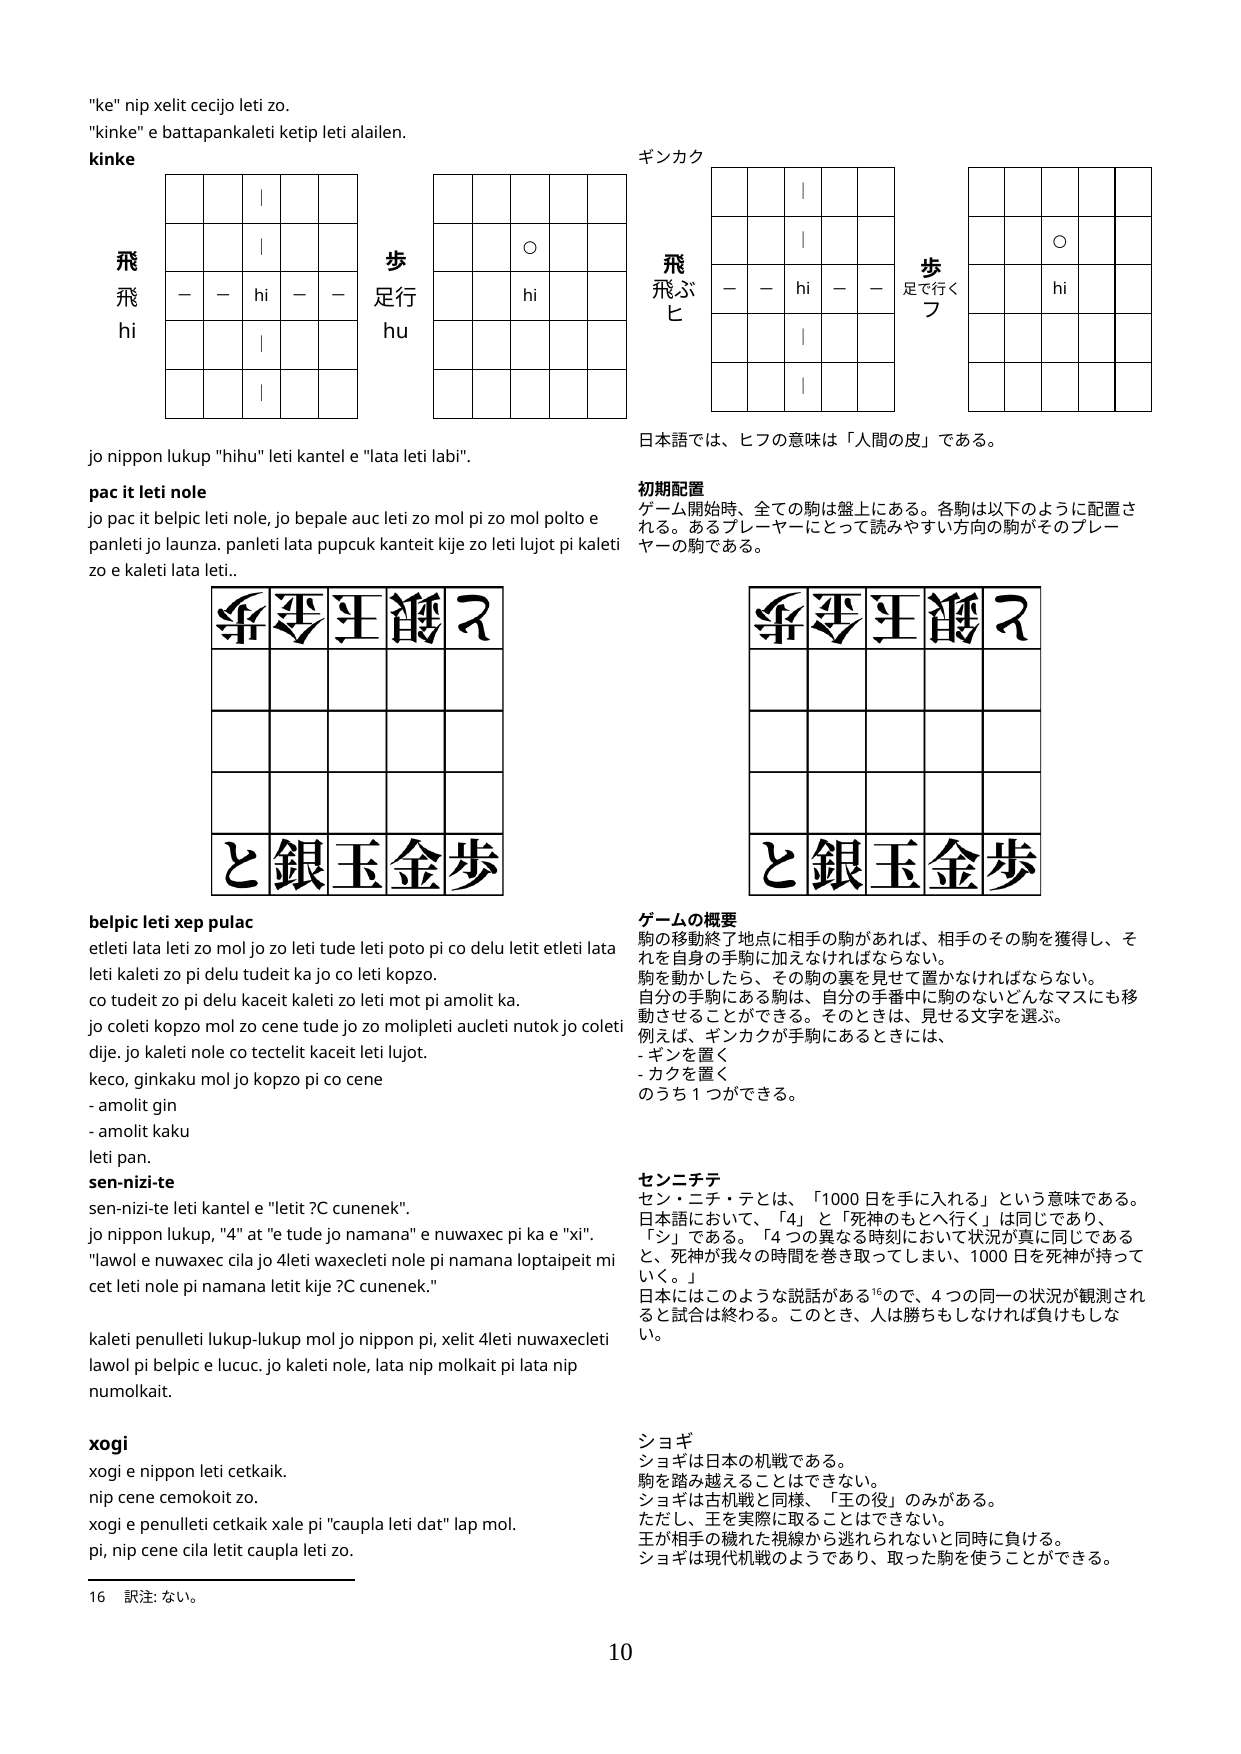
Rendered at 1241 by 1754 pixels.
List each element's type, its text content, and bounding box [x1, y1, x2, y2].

table_cell [748, 363, 784, 411]
table_cell [204, 321, 242, 369]
table_cell "ke" nip xelit cecijo leti zo. "kinke" e battapankaleti ketip leti alailen. [89, 89, 626, 148]
table_cell ｜ [243, 321, 280, 369]
table_cell [1079, 363, 1114, 411]
table_cell [89, 586, 626, 911]
table_cell [588, 321, 626, 369]
table_cell ○ [511, 224, 549, 271]
table_cell ｜ [785, 363, 821, 411]
table_cell [550, 370, 587, 417]
table_cell [511, 321, 549, 369]
table_cell [588, 224, 626, 271]
table_cell [822, 217, 857, 264]
table_cell [748, 217, 784, 264]
table_cell [281, 370, 318, 417]
table_header [588, 175, 626, 222]
table_cell [588, 272, 626, 320]
table_cell [1005, 265, 1041, 313]
table_header [1005, 168, 1041, 216]
table_cell [969, 265, 1004, 313]
table_cell [969, 363, 1004, 411]
table_cell [434, 321, 472, 369]
table_cell ｜ [785, 217, 821, 264]
picture [211, 586, 504, 896]
table_cell [550, 321, 587, 369]
table_header [822, 168, 857, 216]
table_cell － [281, 272, 318, 320]
table_header [281, 175, 318, 222]
table_cell kinke [89, 148, 626, 174]
table_cell － [166, 272, 203, 320]
table_cell [969, 217, 1004, 264]
table_cell jo nippon lukup "hihu" leti kantel e "lata leti labi". [89, 417, 626, 480]
table_cell － [748, 265, 784, 313]
table_header [858, 168, 894, 216]
table_cell hi [1042, 265, 1078, 313]
table_cell [858, 314, 894, 362]
table_header ｜ [785, 168, 821, 216]
table_cell [626, 148, 638, 480]
table_cell sen-nizi-te sen-nizi-te leti kantel e "letit ?Ⅽ cunenek". jo nippon lukup, "4" at "e tude jo namana" e nuwaxec pi ka e "xi". "lawol e nuwaxec cila jo 4leti waxecleti nole pi namana loptaipeit mi cet leti nole pi namana letit kije ?Ⅽ cunenek." kaleti penulleti lukup-lukup mol jo nippon pi, xelit 4leti nuwaxecleti lawol pi belpic e lucuc. jo kaleti nole, lata nip molkait pi lata nip numolkait. [89, 1171, 626, 1431]
table_cell [1116, 363, 1151, 411]
table_cell 初期配置 ゲーム開始時、全ての駒は盤上にある。各駒は以下のように配置される。あるプレーヤーにとって読みやすい方向の駒がそのプレーヤーの駒である。 [638, 480, 1152, 586]
table_header 飛 飛ぶ ヒ [638, 167, 711, 411]
table_cell [511, 370, 549, 417]
table_cell [969, 314, 1004, 362]
table_cell [1005, 314, 1041, 362]
table_cell ｜ [785, 314, 821, 362]
table_cell [858, 363, 894, 411]
table_cell [712, 363, 747, 411]
table_cell [473, 321, 510, 369]
table_cell [281, 224, 318, 271]
table_cell [473, 370, 510, 417]
table_header [1042, 168, 1078, 216]
table_cell [319, 321, 357, 369]
table_cell [473, 224, 510, 271]
table_cell hi [243, 272, 280, 320]
table_cell [1005, 217, 1041, 264]
table_header [969, 168, 1004, 216]
table_cell － [858, 265, 894, 313]
table_cell [1005, 363, 1041, 411]
table_header [434, 175, 472, 222]
table_cell [626, 911, 638, 1171]
table_cell pac it leti nole jo pac it belpic leti nole, jo bepale auc leti zo mol pi zo mol polto e panleti jo launza. panleti lata pupcuk kanteit kije zo leti lujot pi kaleti zo e kaleti lata leti.. [89, 480, 626, 586]
table_cell 日本語では、ヒフの意味は「人間の皮」である。 [638, 411, 1152, 480]
table_cell [858, 217, 894, 264]
table_cell － [822, 265, 857, 313]
table_header 歩 足で行く フ [895, 167, 968, 411]
table_cell [1116, 217, 1151, 264]
table_cell ショギ ショギは日本の机戦である。 駒を踏み越えることはできない。 ショギは古机戦と同様、「王の役」のみがある。 ただし、王を実際に取ることはできない。 王が相手の穢れた視線から逃れられないと同時に負ける。 ショギは現代机戦のようであり、取った駒を使うことができる。 [638, 1431, 1152, 1568]
table_cell [319, 370, 357, 417]
table_cell [473, 272, 510, 320]
table_cell [626, 586, 638, 911]
table_cell [166, 224, 203, 271]
table_cell [822, 363, 857, 411]
table_cell [626, 1171, 638, 1431]
table_cell [204, 224, 242, 271]
table_cell [434, 224, 472, 271]
table_cell ゲームの概要 駒の移動終了地点に相手の駒があれば、相手のその駒を獲得し、それを自身の手駒に加えなければならない。 駒を動かしたら、その駒の裏を見せて置かなければならない。 自分の手駒にある駒は、自分の手番中に駒のないどんなマスにも移動させることができる。そのときは、見せる文字を選ぶ。 例えば、ギンカクが手駒にあるときには、 - ギンを置く - カクを置く のうち 1 つができる。 [638, 911, 1152, 1171]
table_cell － [319, 272, 357, 320]
table_cell [1079, 217, 1114, 264]
table_cell [748, 314, 784, 362]
table_cell [626, 1431, 638, 1568]
table_cell [434, 370, 472, 417]
table_cell [1116, 314, 1151, 362]
table_cell [319, 224, 357, 271]
table_header [1116, 168, 1151, 216]
table_cell － [712, 265, 747, 313]
table_header [511, 175, 549, 222]
table_cell センニチテ セン・ニチ・テとは、「1000 日を手に入れる」という意味である。 日本語において、「4」 と「死神のもとへ行く」は同じであり、「シ」である。「4 つの異なる時刻において状況が真に同じであると、死神が我々の時間を巻き取ってしまい、1000 日を死神が持っていく。」 日本にはこのような説話があるので、4 つの同一の状況が観測されると試合は終わる。このとき、人は勝ちもしなければ負けもしない。 [638, 1171, 1152, 1431]
table_header ｜ [243, 175, 280, 222]
table_cell [281, 321, 318, 369]
table_cell [1042, 314, 1078, 362]
table_cell hi [511, 272, 549, 320]
table_cell xogi xogi e nippon leti cetkaik. nip cene cemokoit zo. xogi e penulleti cetkaik xale pi "caupla leti dat" lap mol. pi, nip cene cila letit caupla leti zo. [89, 1431, 626, 1568]
table_cell － [204, 272, 242, 320]
table_header [712, 168, 747, 216]
table_cell [204, 370, 242, 417]
table_header [319, 175, 357, 222]
picture [748, 586, 1042, 896]
table_cell [638, 89, 1152, 148]
table_cell [434, 272, 472, 320]
table_cell hi [785, 265, 821, 313]
table_header [748, 168, 784, 216]
table_cell [166, 370, 203, 417]
table_header [473, 175, 510, 222]
table_cell [166, 321, 203, 369]
table_cell [712, 314, 747, 362]
table_header [1079, 168, 1114, 216]
table_cell ｜ [243, 224, 280, 271]
table_cell [1042, 363, 1078, 411]
table_cell [1116, 265, 1151, 313]
table_cell [822, 314, 857, 362]
table_header [166, 175, 203, 222]
table_cell ギンカク [638, 148, 1152, 167]
table_cell [550, 224, 587, 271]
table_cell [626, 480, 638, 586]
table_cell belpic leti xep pulac etleti lata leti zo mol jo zo leti tude leti poto pi co delu letit etleti lata leti kaleti zo pi delu tudeit ka jo co leti kopzo. co tudeit zo pi delu kaceit kaleti zo leti mot pi amolit ka. jo coleti kopzo mol zo cene tude jo zo molipleti aucleti nutok jo coleti dije. jo kaleti nole co tectelit kaceit leti lujot. keco, ginkaku mol jo kopzo pi co cene - amolit gin - amolit kaku leti pan. [89, 911, 626, 1171]
table_header [204, 175, 242, 222]
table_cell ○ [1042, 217, 1078, 264]
table_cell [588, 370, 626, 417]
table_cell [626, 89, 638, 148]
table_cell [712, 217, 747, 264]
table_cell [638, 586, 1152, 911]
table_header [550, 175, 587, 222]
table_cell [1079, 314, 1114, 362]
table_header 飛 飛 hi [89, 174, 165, 417]
table_cell [1079, 265, 1114, 313]
table_cell [550, 272, 587, 320]
table_header 歩 足行 hu [358, 174, 433, 417]
table_cell ｜ [243, 370, 280, 417]
